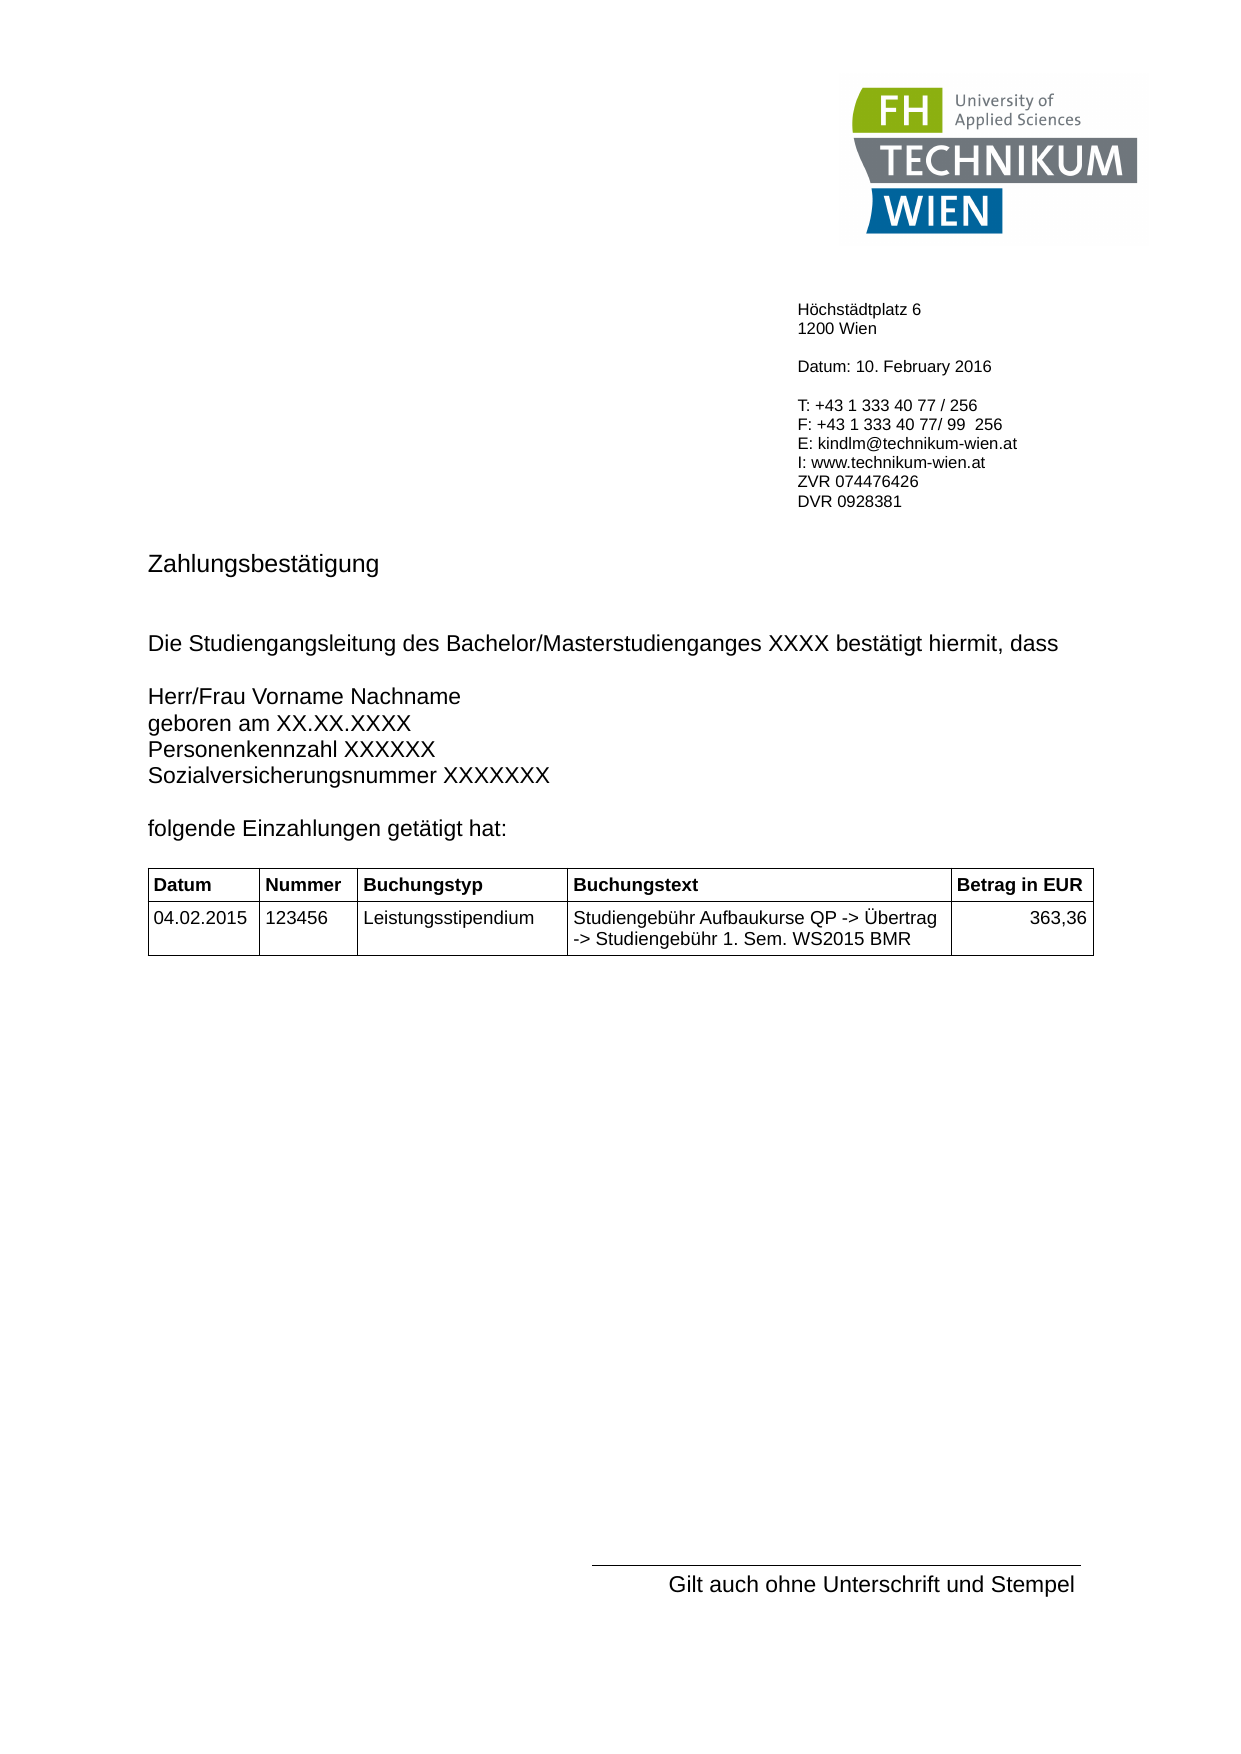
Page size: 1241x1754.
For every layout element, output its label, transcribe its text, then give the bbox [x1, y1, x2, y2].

table_header Buchungstyp [358, 869, 567, 901]
table_header Datum [149, 869, 259, 901]
text Personenkennzahl XXXXXX [148, 736, 1093, 762]
text geboren am XX.XX.XXXX [148, 709, 1093, 736]
table_cell 04.02.2015 [149, 902, 259, 955]
text Datum: 10. February 2016 [797, 357, 1093, 396]
table_cell 123456 [260, 902, 357, 955]
text Die Studiengangsleitung des Bachelor/Masterstudienganges XXXX bestätigt hiermit, dass [148, 630, 1093, 657]
text 1200 Wien [797, 319, 1093, 338]
text T: +43 1 333 40 77 / 256 F: +43 1 333 40 77/ 99 256 E: kindlm@technikum-wien.at I: www.technikum-wien.at ZVR 074476426 DVR 0928381 [797, 396, 1093, 511]
picture [838, 73, 1150, 246]
text Herr/Frau Vorname Nachname [148, 683, 1093, 709]
text folgende Einzahlungen getätigt hat: [148, 815, 1093, 841]
text Höchstädtplatz 6 [797, 300, 1093, 319]
text Sozialversicherungsnummer XXXXXXX [148, 762, 1093, 788]
table_header Betrag in EUR [952, 869, 1093, 901]
text Zahlungsbestätigung [148, 549, 1093, 578]
table_cell Studiengebühr Aufbaukurse QP -> Übertrag -> Studiengebühr 1. Sem. WS2015 BMR [568, 902, 951, 955]
table_header Nummer [260, 869, 357, 901]
text Gilt auch ohne Unterschrift und Stempel [598, 1571, 1075, 1597]
table_cell Leistungsstipendium [358, 902, 567, 955]
table_cell 363,36 [952, 902, 1093, 955]
table_header Buchungstext [568, 869, 951, 901]
